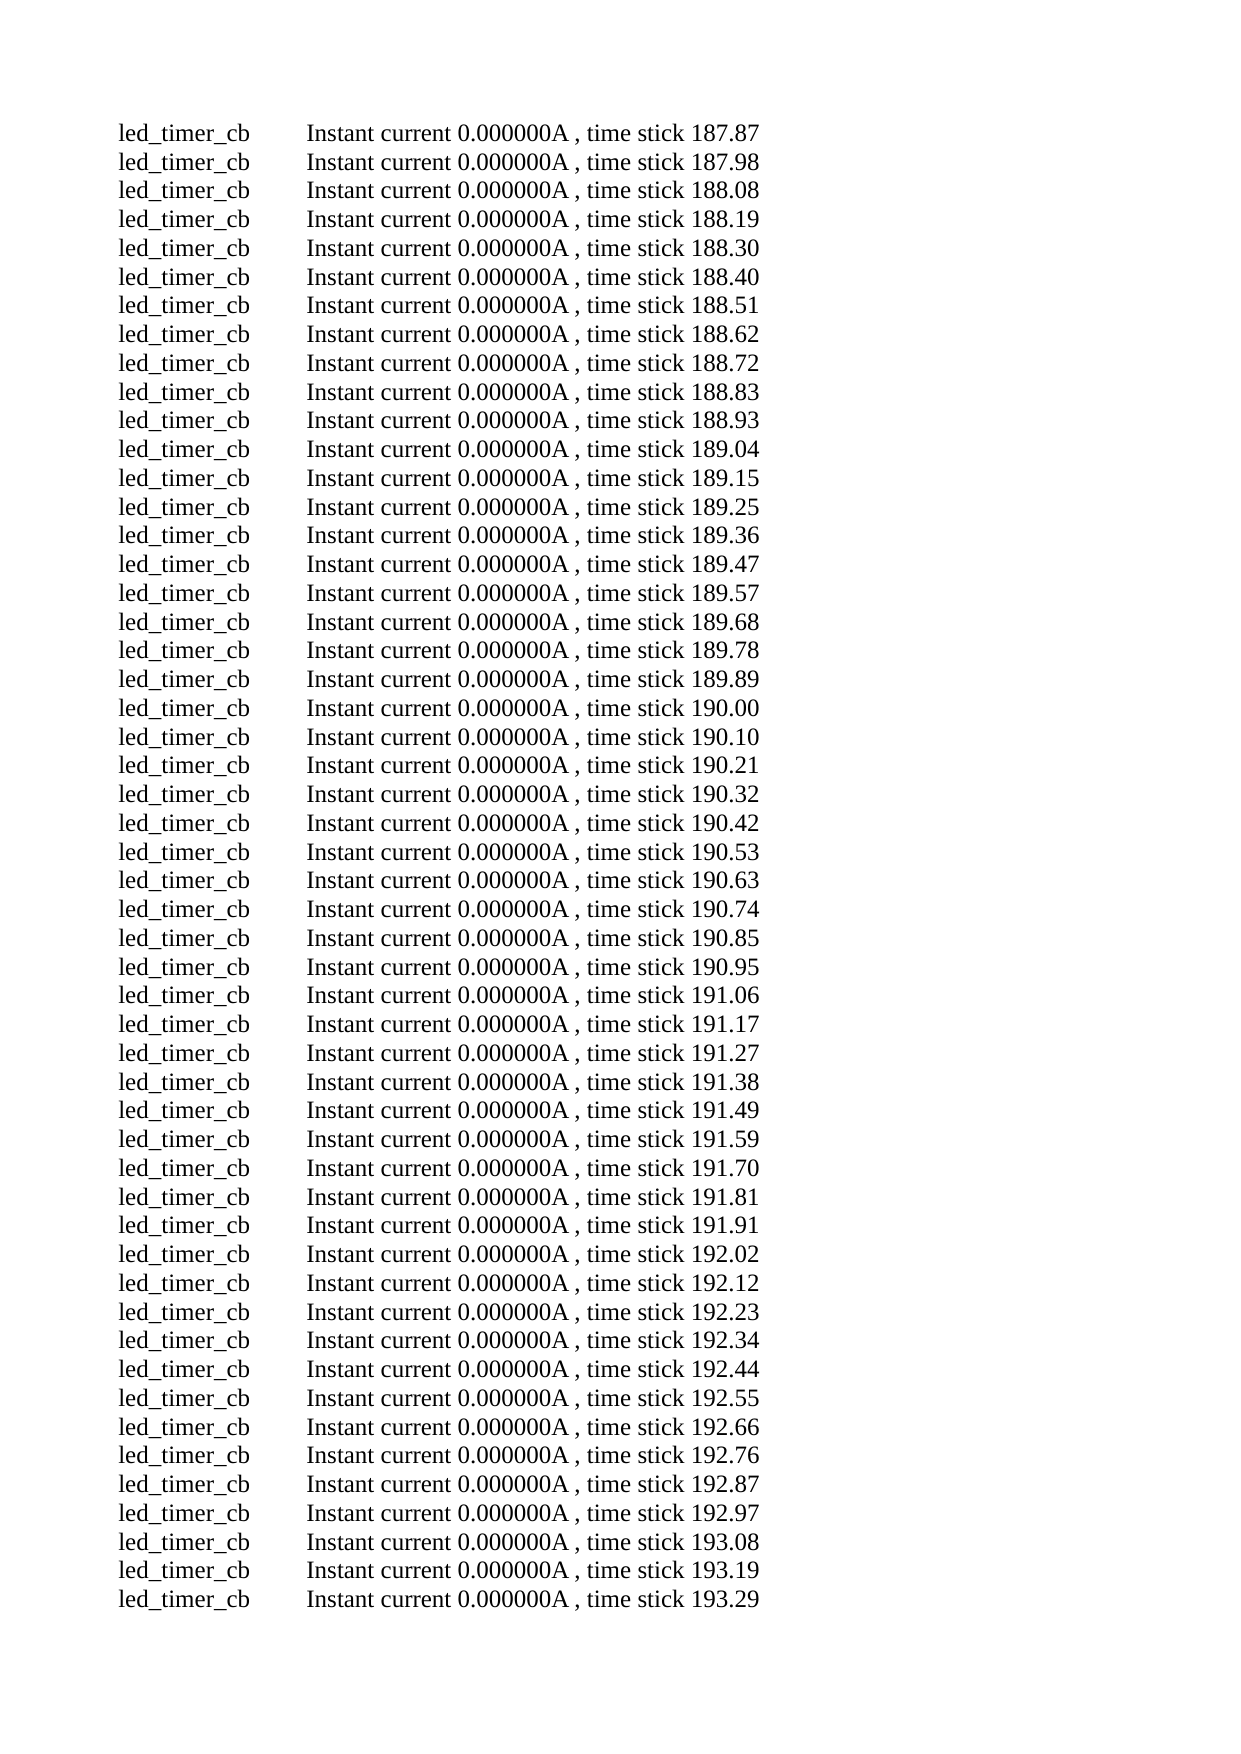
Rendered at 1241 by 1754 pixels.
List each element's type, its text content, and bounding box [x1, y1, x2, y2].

text led_timer_cb Instant current 0.000000A , time stick 188.93 [118, 406, 1122, 434]
text led_timer_cb Instant current 0.000000A , time stick 188.30 [118, 233, 1122, 262]
text led_timer_cb Instant current 0.000000A , time stick 189.36 [118, 521, 1122, 549]
text led_timer_cb Instant current 0.000000A , time stick 189.89 [118, 664, 1122, 693]
text led_timer_cb Instant current 0.000000A , time stick 193.19 [118, 1556, 1122, 1584]
text led_timer_cb Instant current 0.000000A , time stick 190.63 [118, 866, 1122, 894]
text led_timer_cb Instant current 0.000000A , time stick 192.12 [118, 1268, 1122, 1297]
text led_timer_cb Instant current 0.000000A , time stick 187.98 [118, 147, 1122, 176]
text led_timer_cb Instant current 0.000000A , time stick 192.34 [118, 1326, 1122, 1354]
text led_timer_cb Instant current 0.000000A , time stick 192.23 [118, 1297, 1122, 1326]
text led_timer_cb Instant current 0.000000A , time stick 189.57 [118, 578, 1122, 607]
text led_timer_cb Instant current 0.000000A , time stick 189.25 [118, 492, 1122, 521]
text led_timer_cb Instant current 0.000000A , time stick 192.76 [118, 1441, 1122, 1469]
text led_timer_cb Instant current 0.000000A , time stick 193.08 [118, 1527, 1122, 1556]
text led_timer_cb Instant current 0.000000A , time stick 190.74 [118, 894, 1122, 923]
text led_timer_cb Instant current 0.000000A , time stick 188.19 [118, 204, 1122, 233]
text led_timer_cb Instant current 0.000000A , time stick 189.04 [118, 434, 1122, 463]
text led_timer_cb Instant current 0.000000A , time stick 188.72 [118, 348, 1122, 377]
text led_timer_cb Instant current 0.000000A , time stick 190.10 [118, 722, 1122, 751]
text led_timer_cb Instant current 0.000000A , time stick 191.27 [118, 1038, 1122, 1067]
text led_timer_cb Instant current 0.000000A , time stick 191.06 [118, 981, 1122, 1009]
text led_timer_cb Instant current 0.000000A , time stick 190.53 [118, 837, 1122, 866]
text led_timer_cb Instant current 0.000000A , time stick 189.78 [118, 636, 1122, 664]
text led_timer_cb Instant current 0.000000A , time stick 188.83 [118, 377, 1122, 406]
text led_timer_cb Instant current 0.000000A , time stick 189.15 [118, 463, 1122, 492]
text led_timer_cb Instant current 0.000000A , time stick 191.81 [118, 1182, 1122, 1211]
text led_timer_cb Instant current 0.000000A , time stick 191.70 [118, 1153, 1122, 1182]
text led_timer_cb Instant current 0.000000A , time stick 191.59 [118, 1124, 1122, 1153]
text led_timer_cb Instant current 0.000000A , time stick 191.17 [118, 1009, 1122, 1038]
text led_timer_cb Instant current 0.000000A , time stick 192.97 [118, 1498, 1122, 1527]
text led_timer_cb Instant current 0.000000A , time stick 188.08 [118, 176, 1122, 204]
text led_timer_cb Instant current 0.000000A , time stick 190.95 [118, 952, 1122, 981]
text led_timer_cb Instant current 0.000000A , time stick 191.91 [118, 1211, 1122, 1239]
text led_timer_cb Instant current 0.000000A , time stick 190.32 [118, 779, 1122, 808]
text led_timer_cb Instant current 0.000000A , time stick 190.00 [118, 693, 1122, 722]
text led_timer_cb Instant current 0.000000A , time stick 191.49 [118, 1096, 1122, 1124]
text led_timer_cb Instant current 0.000000A , time stick 192.66 [118, 1412, 1122, 1441]
text led_timer_cb Instant current 0.000000A , time stick 189.68 [118, 607, 1122, 636]
text led_timer_cb Instant current 0.000000A , time stick 188.40 [118, 262, 1122, 291]
text led_timer_cb Instant current 0.000000A , time stick 187.87 [118, 118, 1122, 147]
text led_timer_cb Instant current 0.000000A , time stick 190.21 [118, 751, 1122, 779]
text led_timer_cb Instant current 0.000000A , time stick 190.85 [118, 923, 1122, 952]
text led_timer_cb Instant current 0.000000A , time stick 192.55 [118, 1383, 1122, 1412]
text led_timer_cb Instant current 0.000000A , time stick 193.29 [118, 1584, 1122, 1613]
text led_timer_cb Instant current 0.000000A , time stick 191.38 [118, 1067, 1122, 1096]
text led_timer_cb Instant current 0.000000A , time stick 188.62 [118, 319, 1122, 348]
text led_timer_cb Instant current 0.000000A , time stick 189.47 [118, 549, 1122, 578]
text led_timer_cb Instant current 0.000000A , time stick 188.51 [118, 291, 1122, 319]
text led_timer_cb Instant current 0.000000A , time stick 192.44 [118, 1354, 1122, 1383]
text led_timer_cb Instant current 0.000000A , time stick 192.02 [118, 1239, 1122, 1268]
text led_timer_cb Instant current 0.000000A , time stick 190.42 [118, 808, 1122, 837]
text led_timer_cb Instant current 0.000000A , time stick 192.87 [118, 1469, 1122, 1498]
